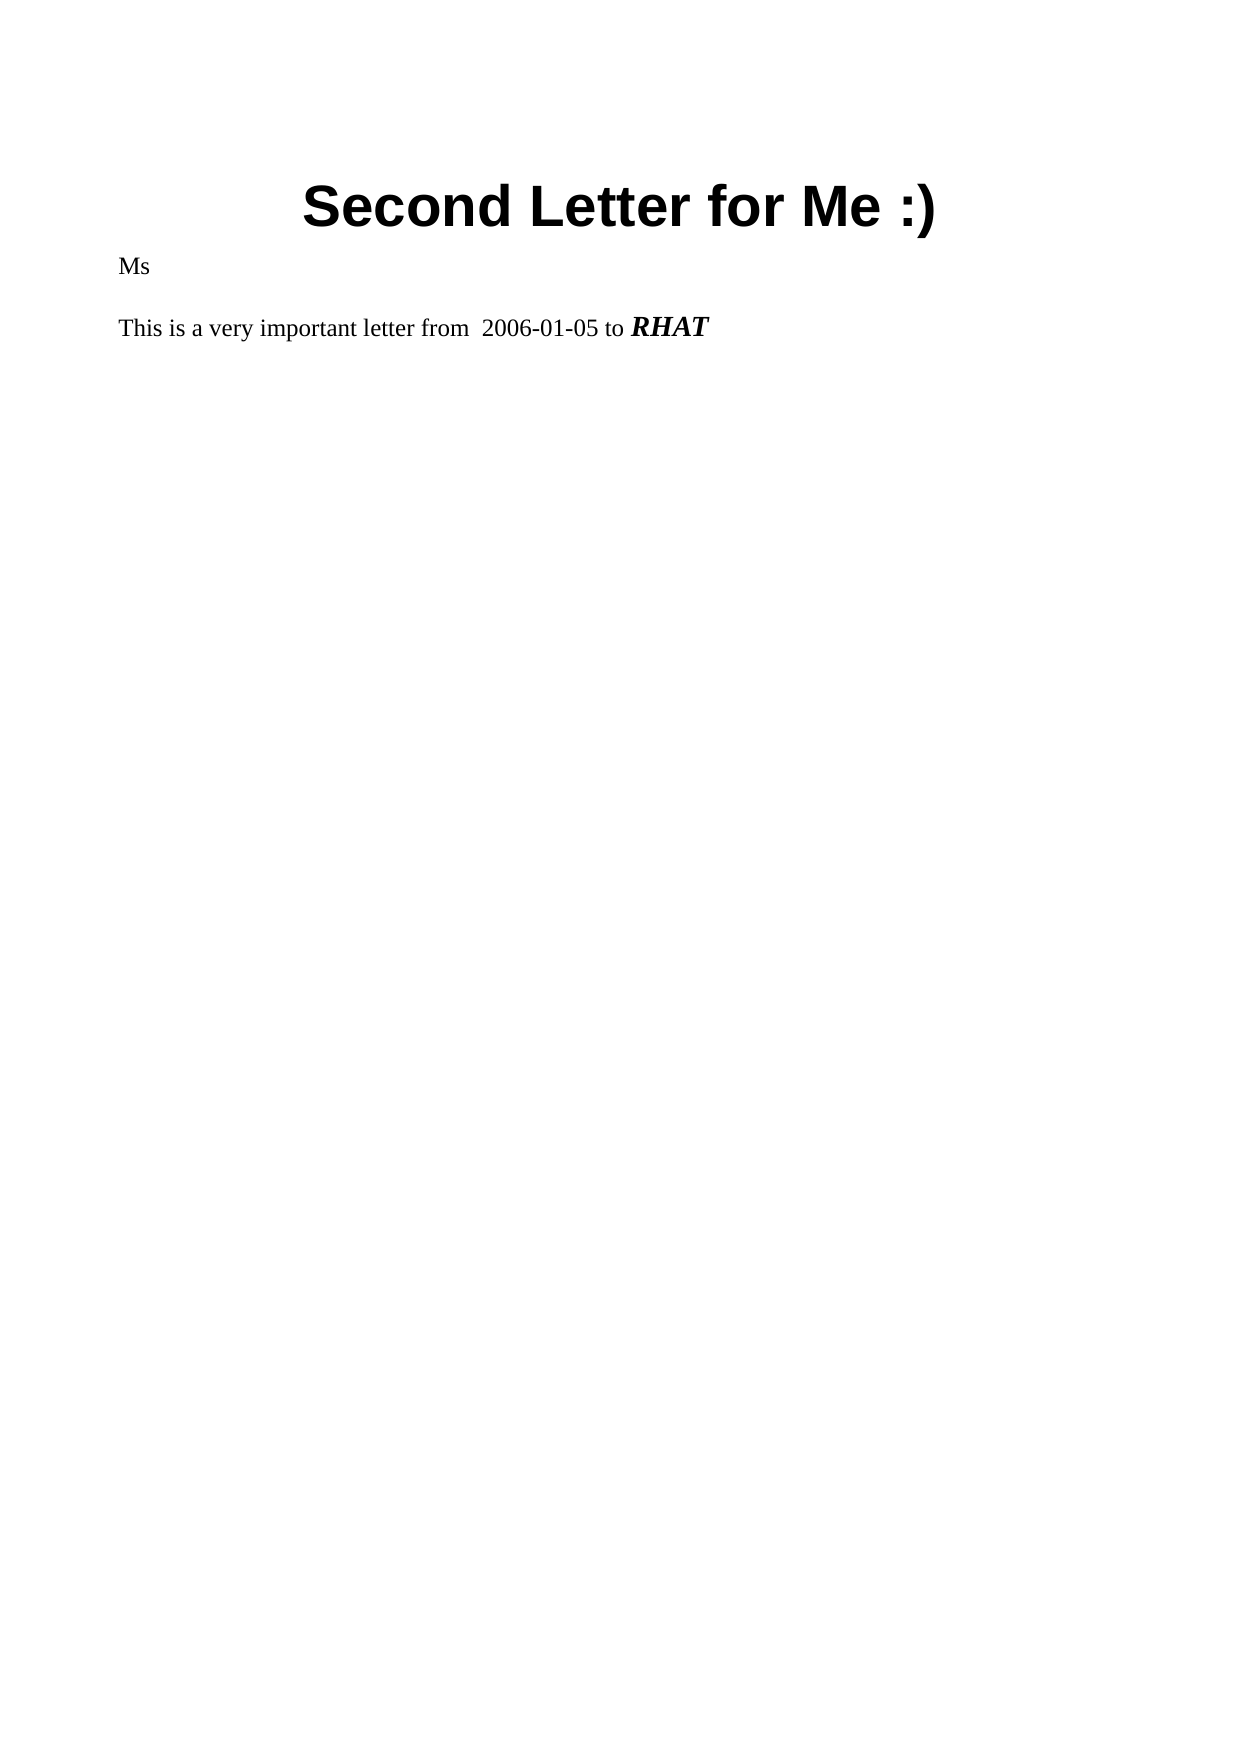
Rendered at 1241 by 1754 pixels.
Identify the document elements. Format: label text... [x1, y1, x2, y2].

title Second Letter for Me :) [118, 172, 1122, 239]
text Ms [118, 251, 1122, 280]
text This is a very important letter from 2006-01-05 to RHAT [118, 309, 1122, 342]
